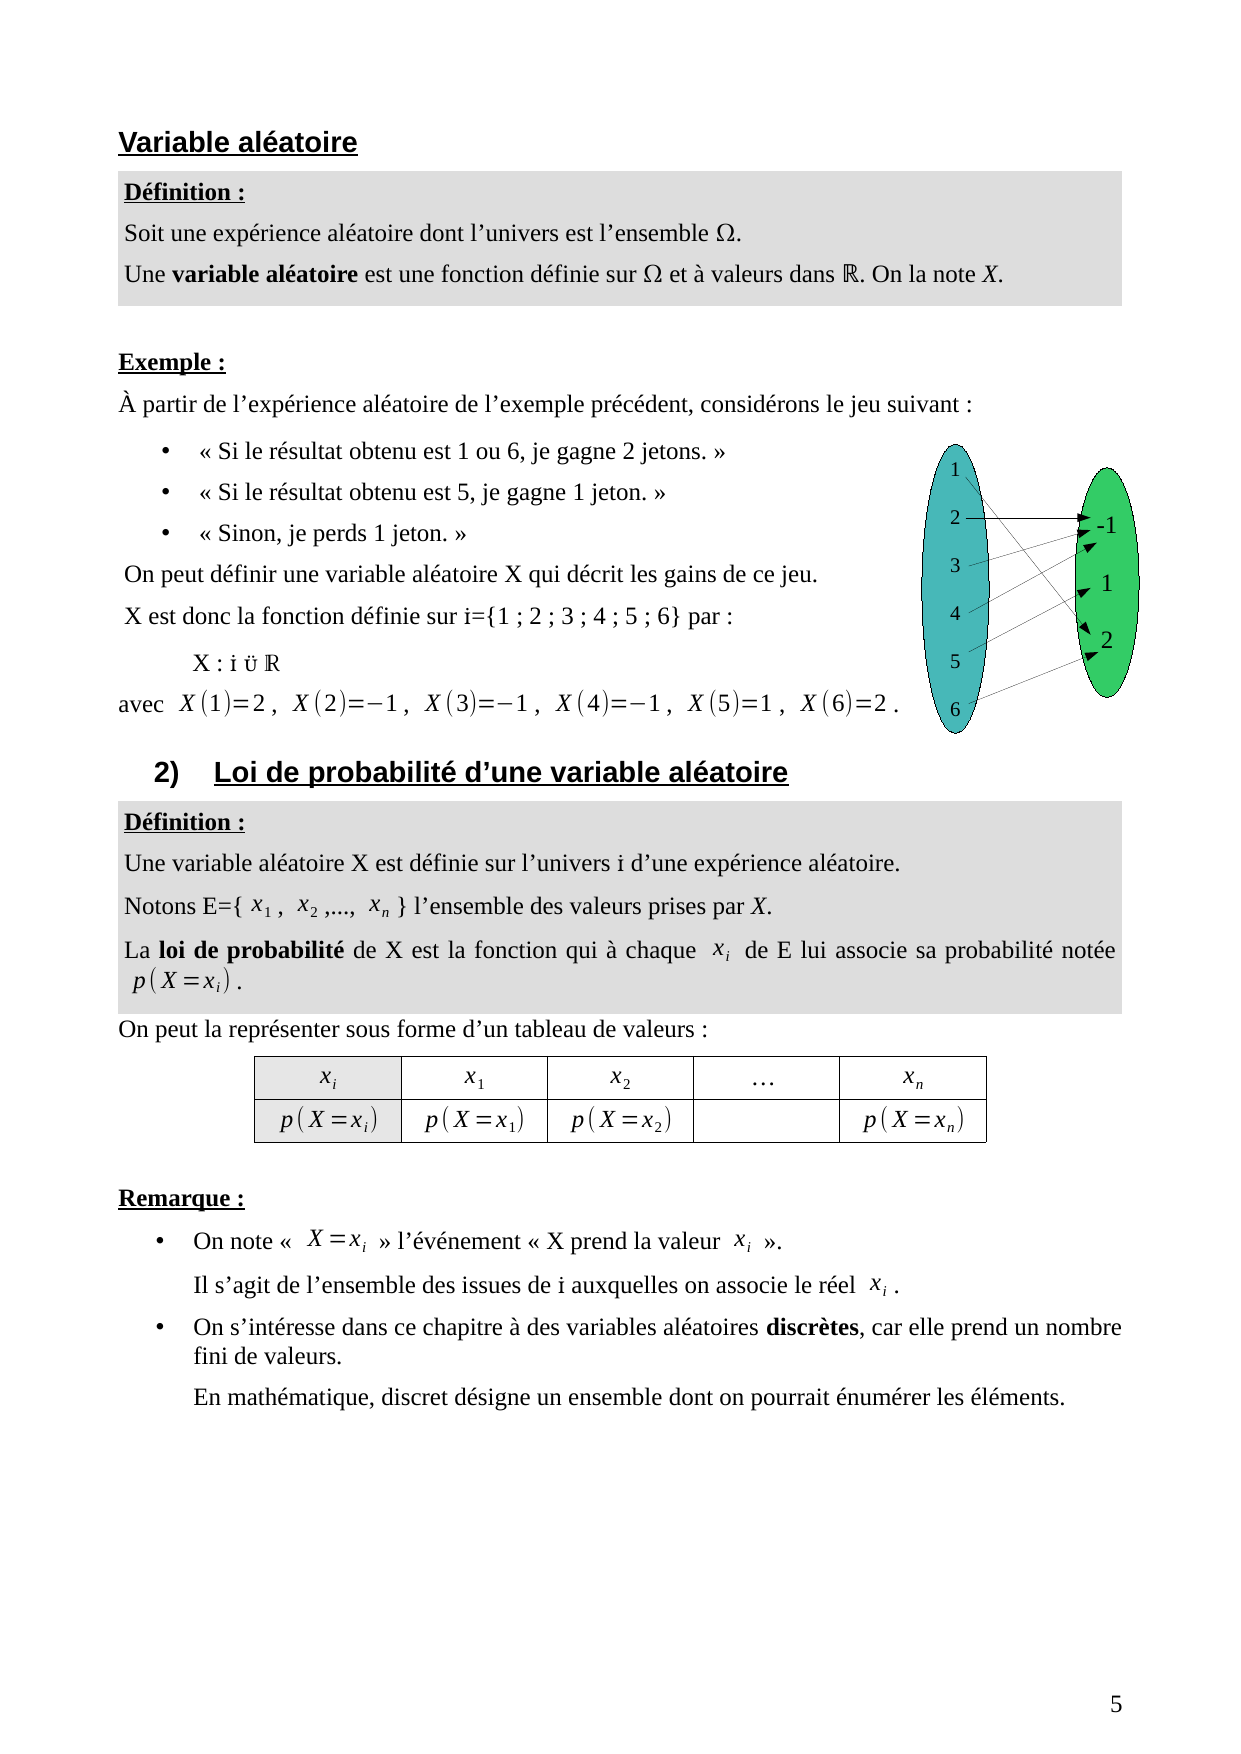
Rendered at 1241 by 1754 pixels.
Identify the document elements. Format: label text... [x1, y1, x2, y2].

subtitle Variable aléatoire [118, 125, 1122, 158]
table_header [983, 501, 997, 518]
text avec , , , , , . [118, 689, 940, 718]
table_header Définition : Une variable aléatoire X est définie sur l’univers  d’une expérience aléatoire. Notons E={, ,..., } l’ensemble des valeurs prises par X. La loi de probabilité de X est la fonction qui à chaque de E lui associe sa probabilité notée . [118, 801, 1122, 1014]
text [1041, 659, 1088, 676]
text [983, 648, 1082, 676]
table_header [548, 1057, 693, 1099]
table_cell [840, 1100, 986, 1142]
list Il s’agit de l’ensemble des issues de  auxquelles on associe le réel . [156, 1268, 1122, 1300]
text Remarque : [118, 1183, 1122, 1212]
table_header [1000, 519, 1079, 549]
subtitle Loi de probabilité d’une variable aléatoire [153, 755, 1122, 789]
table_header [989, 551, 1040, 601]
table_header [1043, 556, 1075, 600]
list On s’intéresse dans ce chapitre à des variables aléatoires discrètes, car elle prend un nombre fini de valeurs. [156, 1312, 1122, 1370]
text Exemple : [118, 347, 1122, 376]
table_header Définition : Soit une expérience aléatoire dont l’univers est l’ensemble . Une variable aléatoire est une fonction définie sur  et à valeurs dans ℝ. On la note X. [118, 171, 1122, 306]
table_header [1025, 535, 1077, 572]
list On note « » l’événement « X prend la valeur ». [156, 1224, 1122, 1256]
table_header [840, 1057, 986, 1099]
text X :   ℝ [118, 648, 928, 676]
table_header [402, 1057, 547, 1099]
table_header [986, 519, 1022, 559]
table_header [987, 603, 1080, 648]
table_header [255, 1057, 401, 1099]
table_header … [694, 1057, 839, 1099]
table_header [987, 574, 1063, 641]
list En mathématique, discret désigne un ensemble dont on pourrait énumérer les éléments. [156, 1382, 1122, 1411]
table_cell [548, 1100, 693, 1142]
text [971, 689, 1122, 718]
table_cell [402, 1100, 547, 1142]
table_header [828, 430, 1123, 648]
table_header [1066, 597, 1076, 614]
text À partir de l’expérience aléatoire de l’exemple précédent, considérons le jeu suivant : [118, 389, 1122, 417]
text On peut la représenter sous forme d’un tableau de valeurs : [118, 1014, 1122, 1043]
table_header « Si le résultat obtenu est 1 ou 6, je gagne 2 jetons. » « Si le résultat obtenu est 5, je gagne 1 jeton. » « Sinon, je perds 1 jeton. » On peut définir une variable aléatoire X qui décrit les gains de ce jeu. X est donc la fonction définie sur ={1 ; 2 ; 3 ; 4 ; 5 ; 6} par : [118, 430, 827, 648]
table_cell [694, 1100, 839, 1142]
table_cell [255, 1100, 401, 1142]
